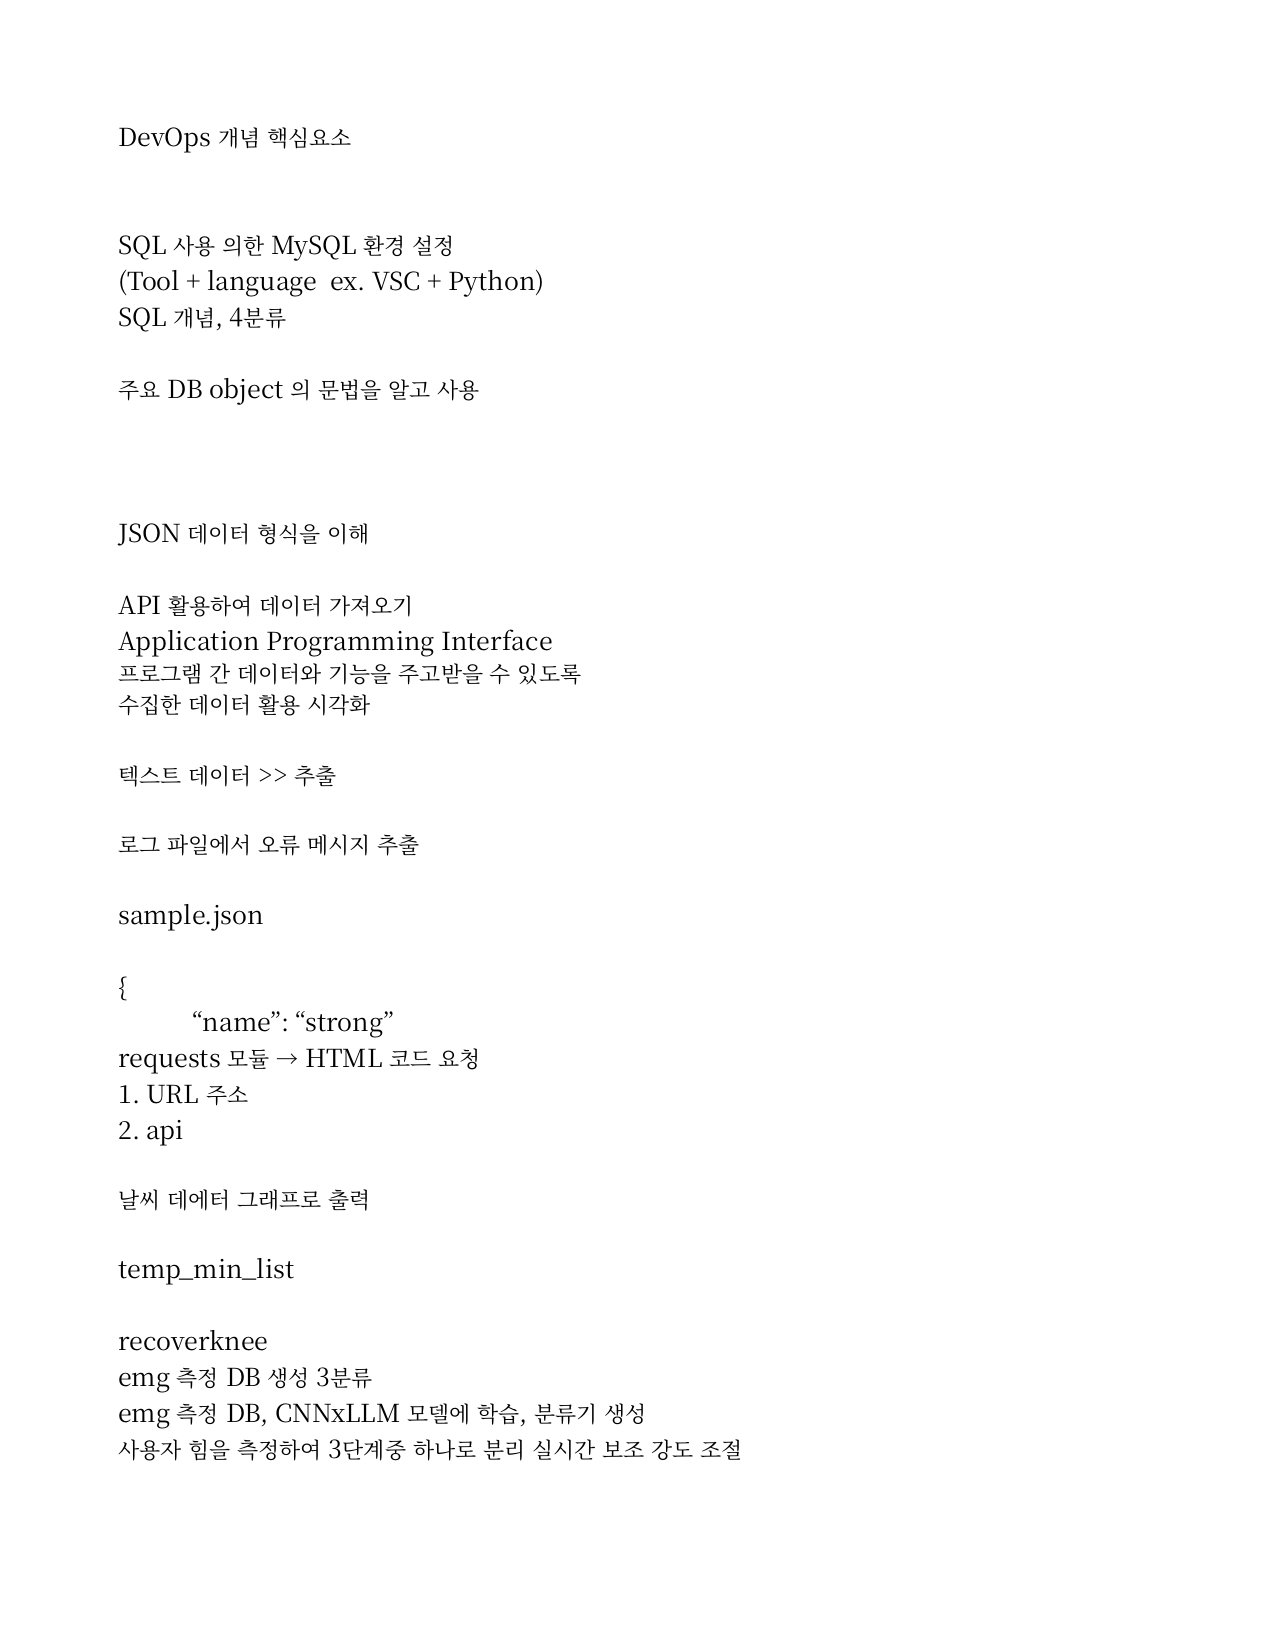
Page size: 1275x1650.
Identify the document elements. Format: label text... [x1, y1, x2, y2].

text sample.json [118, 895, 1157, 931]
text recoverknee [118, 1322, 1157, 1358]
text 주요 DB object 의 문법을 알고 사용 [118, 370, 1157, 406]
text SQL 개념, 4분류 [118, 298, 1157, 334]
text 프로그램 간 데이터와 기능을 주고받을 수 있도록 [118, 657, 1157, 689]
text requests 모듈 → HTML 코드 요청 [118, 1039, 1157, 1075]
text SQL 사용 의한 MySQL 환경 설정 [118, 226, 1157, 262]
text 2. api [118, 1111, 1157, 1147]
text emg 측정 DB, CNNxLLM 모델에 학습, 분류기 생성 [118, 1394, 1157, 1430]
text Application Programming Interface [118, 621, 1157, 657]
text temp_min_list [118, 1250, 1157, 1286]
text emg 측정 DB 생성 3분류 [118, 1358, 1157, 1394]
text API 활용하여 데이터 가져오기 [118, 585, 1157, 621]
text 로그 파일에서 오류 메시지 추출 [118, 828, 1157, 859]
text “name”: “strong” [118, 1003, 1157, 1039]
text (Tool + language ex. VSC + Python) [118, 262, 1157, 298]
text 1. URL 주소 [118, 1075, 1157, 1111]
text 텍스트 데이터 >> 추출 [118, 756, 1157, 792]
text 수집한 데이터 활용 시각화 [118, 689, 1157, 720]
text 날씨 데에터 그래프로 출력 [118, 1183, 1157, 1214]
text 사용자 힘을 측정하여 3단계중 하나로 분리 실시간 보조 강도 조절 [118, 1430, 1157, 1466]
text JSON 데이터 형식을 이해 [118, 513, 1157, 549]
text { [118, 967, 1157, 1003]
text DevOps 개념 핵심요소 [118, 118, 1157, 154]
